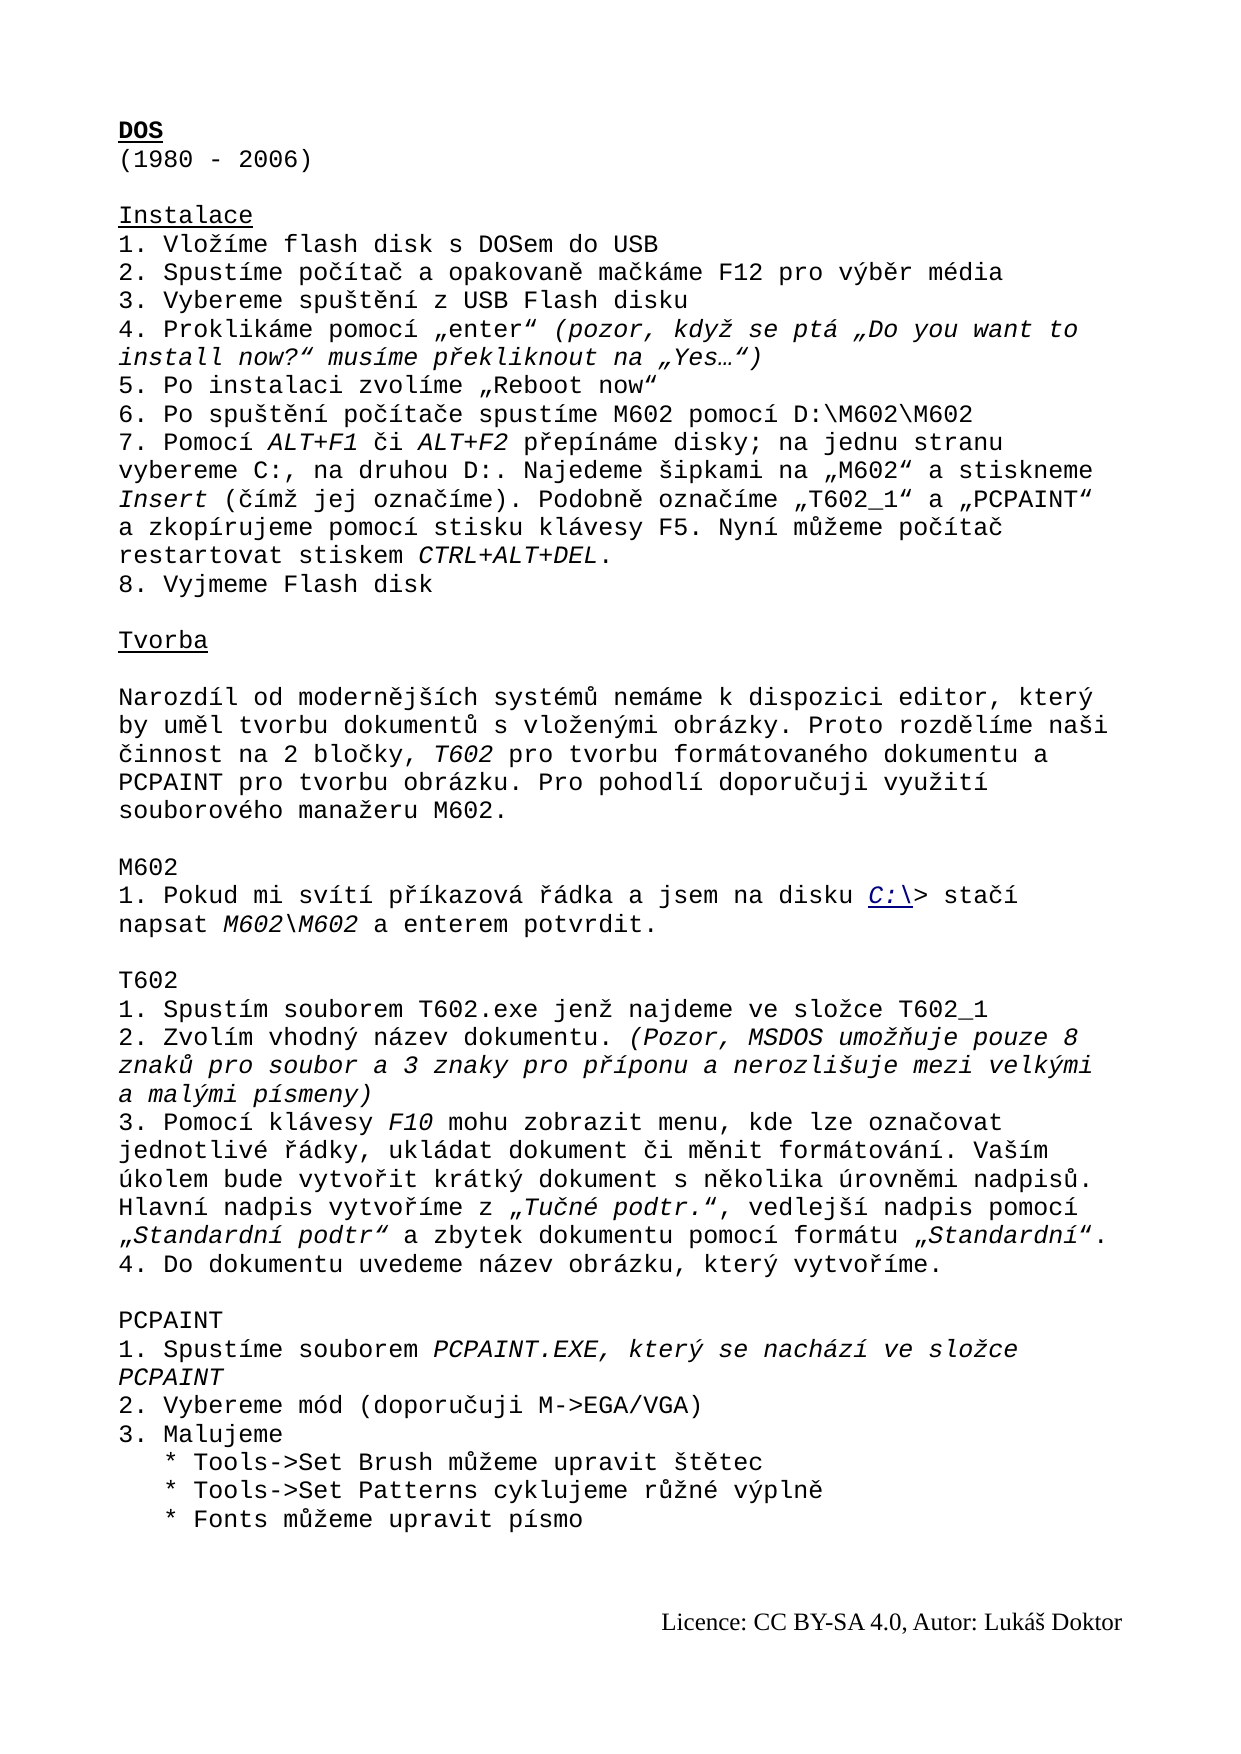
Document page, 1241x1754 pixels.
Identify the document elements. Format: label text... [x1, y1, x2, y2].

text (1980 - 2006) [118, 146, 1122, 175]
text 8. Vyjmeme Flash disk [118, 571, 1122, 600]
text 2. Spustíme počítač a opakovaně mačkáme F12 pro výběr média [118, 260, 1122, 288]
text PCPAINT [118, 1308, 1122, 1336]
text 6. Po spuštění počítače spustíme M602 pomocí D:\M602\M602 [118, 401, 1122, 430]
text 1. Pokud mi svítí příkazová řádka a jsem na disku C:\> stačí napsat M602\M602 a enterem potvrdit. [118, 883, 1122, 940]
text 1. Spustíme souborem PCPAINT.EXE, který se nachází ve složce PCPAINT [118, 1336, 1122, 1393]
text 3. Malujeme [118, 1421, 1122, 1450]
text 5. Po instalaci zvolíme „Reboot now“ [118, 373, 1122, 401]
text M602 [118, 855, 1122, 883]
text * Tools->Set Brush můžeme upravit štětec [118, 1450, 1122, 1478]
text 1. Vložíme flash disk s DOSem do USB [118, 231, 1122, 260]
text 4. Do dokumentu uvedeme název obrázku, který vytvoříme. [118, 1251, 1122, 1280]
text DOS [118, 118, 1122, 146]
text Tvorba [118, 628, 1122, 656]
text T602 [118, 968, 1122, 996]
text 2. Zvolím vhodný název dokumentu. (Pozor, MSDOS umožňuje pouze 8 znaků pro soubor a 3 znaky pro příponu a nerozlišuje mezi velkými a malými písmeny) [118, 1025, 1122, 1110]
text 3. Pomocí klávesy F10 mohu zobrazit menu, kde lze označovat jednotlivé řádky, ukládat dokument či měnit formátování. Vaším úkolem bude vytvořit krátký dokument s několika úrovněmi nadpisů. Hlavní nadpis vytvoříme z „Tučné podtr.“, vedlejší nadpis pomocí „Standardní podtr“ a zbytek dokumentu pomocí formátu „Standardní“. [118, 1110, 1122, 1251]
text 4. Proklikáme pomocí „enter“ (pozor, když se ptá „Do you want to install now?“ musíme překliknout na „Yes…“) [118, 316, 1122, 373]
text 7. Pomocí ALT+F1 či ALT+F2 přepínáme disky; na jednu stranu vybereme C:, na druhou D:. Najedeme šipkami na „M602“ a stiskneme Insert (čímž jej označíme). Podobně označíme „T602_1“ a „PCPAINT“ a zkopírujeme pomocí stisku klávesy F5. Nyní můžeme počítač restartovat stiskem CTRL+ALT+DEL. [118, 430, 1122, 571]
text Instalace [118, 203, 1122, 231]
text 1. Spustím souborem T602.exe jenž najdeme ve složce T602_1 [118, 996, 1122, 1025]
text 2. Vybereme mód (doporučuji M->EGA/VGA) [118, 1393, 1122, 1421]
text 3. Vybereme spuštění z USB Flash disku [118, 288, 1122, 316]
text * Tools->Set Patterns cyklujeme růžné výplně [118, 1478, 1122, 1506]
text * Fonts můžeme upravit písmo [118, 1506, 1122, 1535]
text Narozdíl od modernějších systémů nemáme k dispozici editor, který by uměl tvorbu dokumentů s vloženými obrázky. Proto rozdělíme naši činnost na 2 bločky, T602 pro tvorbu formátovaného dokumentu a PCPAINT pro tvorbu obrázku. Pro pohodlí doporučuji využití souborového manažeru M602. [118, 685, 1122, 826]
